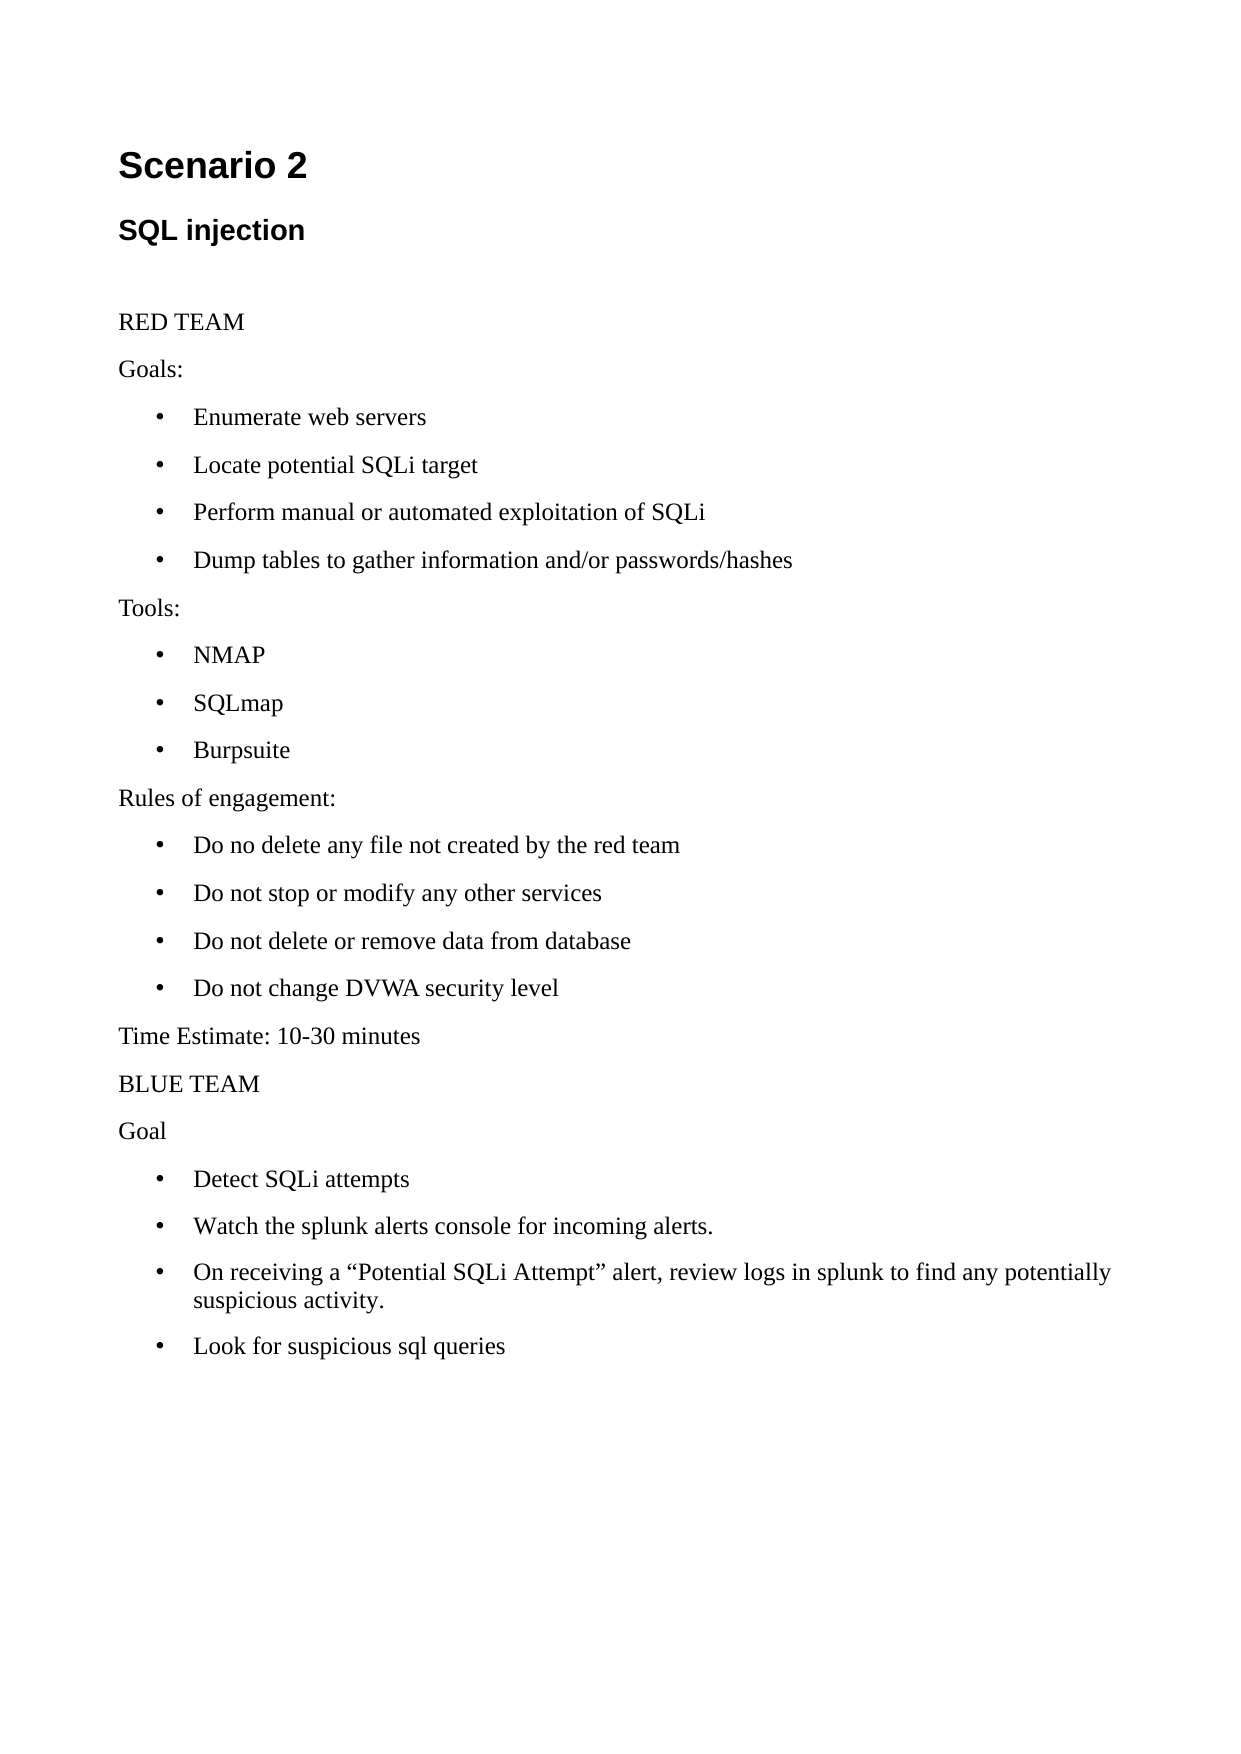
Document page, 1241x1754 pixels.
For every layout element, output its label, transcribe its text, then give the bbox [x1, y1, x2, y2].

text Goals: [118, 354, 1122, 383]
list NMAP [156, 640, 1122, 669]
subtitle Scenario 2 [118, 143, 1122, 186]
list Watch the splunk alerts console for incoming alerts. [156, 1211, 1122, 1240]
list Perform manual or automated exploitation of SQLi [156, 497, 1122, 526]
list Do not delete or remove data from database [156, 926, 1122, 954]
list Burpsuite [156, 735, 1122, 764]
list SQLmap [156, 688, 1122, 717]
text Tools: [118, 593, 1122, 621]
list Do not stop or modify any other services [156, 878, 1122, 907]
list Dump tables to gather information and/or passwords/hashes [156, 545, 1122, 574]
subtitle SQL injection [118, 213, 1122, 247]
list Detect SQLi attempts [156, 1164, 1122, 1193]
list On receiving a “Potential SQLi Attempt” alert, review logs in splunk to find any potentially suspicious activity. [156, 1257, 1122, 1314]
text RED TEAM [118, 307, 1122, 336]
list Look for suspicious sql queries [156, 1331, 1122, 1360]
list Enumerate web servers [156, 402, 1122, 431]
text Goal [118, 1116, 1122, 1145]
list Do no delete any file not created by the red team [156, 831, 1122, 859]
list Locate potential SQLi target [156, 450, 1122, 478]
list Do not change DVWA security level [156, 973, 1122, 1002]
text BLUE TEAM [118, 1069, 1122, 1097]
text Time Estimate: 10-30 minutes [118, 1021, 1122, 1050]
text Rules of engagement: [118, 783, 1122, 812]
